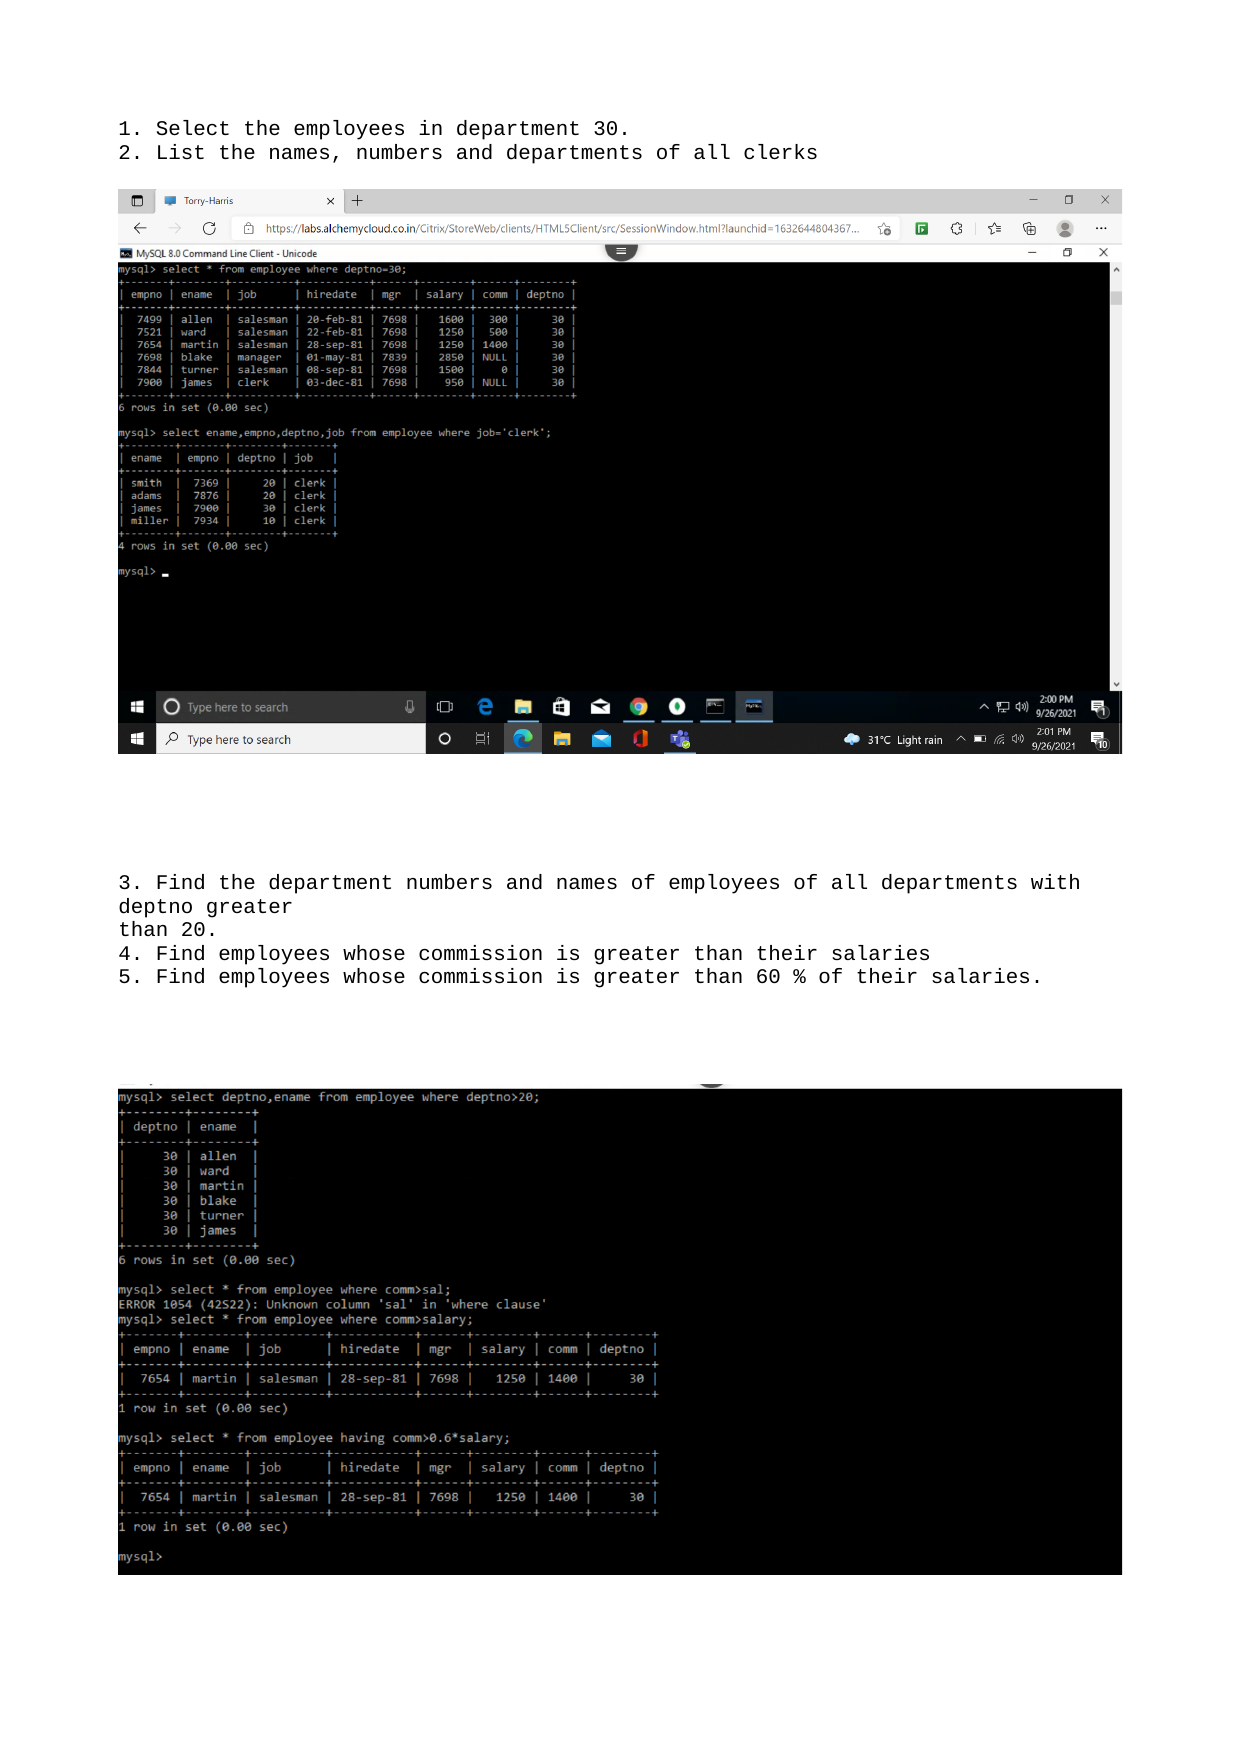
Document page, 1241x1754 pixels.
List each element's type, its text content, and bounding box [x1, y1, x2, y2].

text 5. Find employees whose commission is greater than 60 % of their salaries. [118, 967, 1122, 990]
picture [118, 1084, 1123, 1575]
text 4. Find employees whose commission is greater than their salaries [118, 943, 1122, 967]
text 1. Select the employees in department 30. [118, 118, 1122, 142]
text than 20. [118, 919, 1122, 943]
text 2. List the names, numbers and departments of all clerks [118, 142, 1122, 165]
text 3. Find the department numbers and names of employees of all departments with deptno greater [118, 872, 1122, 919]
picture [118, 189, 1123, 754]
